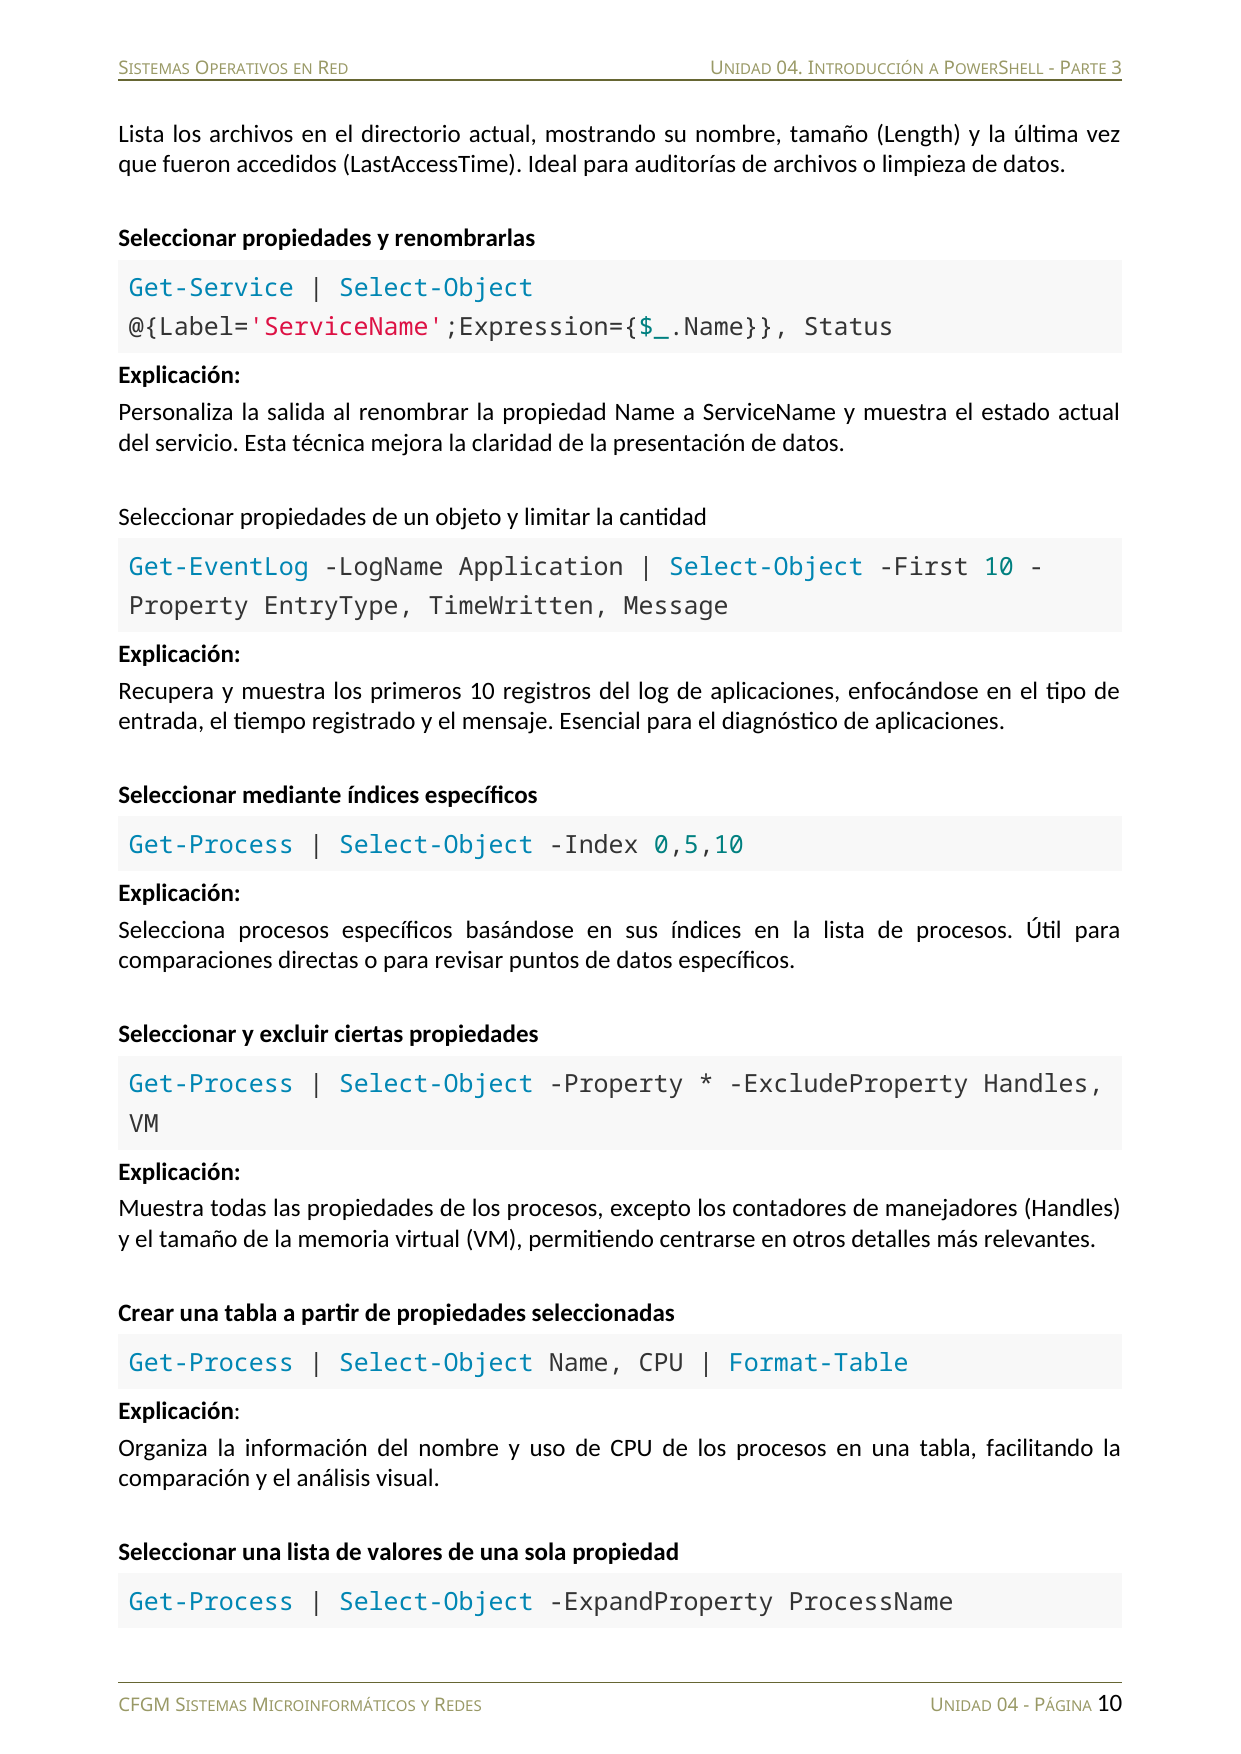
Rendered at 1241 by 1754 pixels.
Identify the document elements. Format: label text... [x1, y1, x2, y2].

text Recupera y muestra los primeros 10 registros del log de aplicaciones, enfocándose en el tipo de entrada, el tiempo registrado y el mensaje. Esencial para el diagnóstico de aplicaciones. [118, 675, 1122, 736]
table_header Get-EventLog -LogName Application | Select-Object -First 10 -Property EntryType, TimeWritten, Message [118, 538, 1122, 632]
table_header Get-Process | Select-Object -Property * -ExcludeProperty Handles, VM [118, 1056, 1122, 1150]
text Seleccionar propiedades de un objeto y limitar la cantidad [118, 501, 1122, 531]
text Explicación: [118, 359, 1122, 390]
table_header Get-Process | Select-Object Name, CPU | Format-Table [118, 1334, 1122, 1389]
text Seleccionar y excluir ciertas propiedades [118, 1019, 1122, 1049]
table_header Get-Process | Select-Object -Index 0,5,10 [118, 816, 1122, 871]
text Organiza la información del nombre y uso de CPU de los procesos en una tabla, facilitando la comparación y el análisis visual. [118, 1432, 1122, 1493]
text Seleccionar propiedades y renombrarlas [118, 222, 1122, 253]
text Explicación: [118, 877, 1122, 908]
text Selecciona procesos específicos basándose en sus índices en la lista de procesos. Útil para comparaciones directas o para revisar puntos de datos específicos. [118, 914, 1122, 975]
text Explicación: [118, 638, 1122, 668]
table_header Get-Service | Select-Object @{Label='ServiceName';Expression={$_.Name}}, Status [118, 260, 1122, 353]
text Crear una tabla a partir de propiedades seleccionadas [118, 1297, 1122, 1328]
text Explicación: [118, 1395, 1122, 1425]
text Seleccionar mediante índices específicos [118, 779, 1122, 810]
table_header Get-Process | Select-Object -ExpandProperty ProcessName [118, 1573, 1122, 1628]
text Seleccionar una lista de valores de una sola propiedad [118, 1536, 1122, 1567]
text Lista los archivos en el directorio actual, mostrando su nombre, tamaño (Length) y la última vez que fueron accedidos (LastAccessTime). Ideal para auditorías de archivos o limpieza de datos. [118, 118, 1122, 179]
text Muestra todas las propiedades de los procesos, excepto los contadores de manejadores (Handles) y el tamaño de la memoria virtual (VM), permitiendo centrarse en otros detalles más relevantes. [118, 1193, 1122, 1254]
text Personaliza la salida al renombrar la propiedad Name a ServiceName y muestra el estado actual del servicio. Esta técnica mejora la claridad de la presentación de datos. [118, 396, 1122, 457]
text Explicación: [118, 1156, 1122, 1186]
